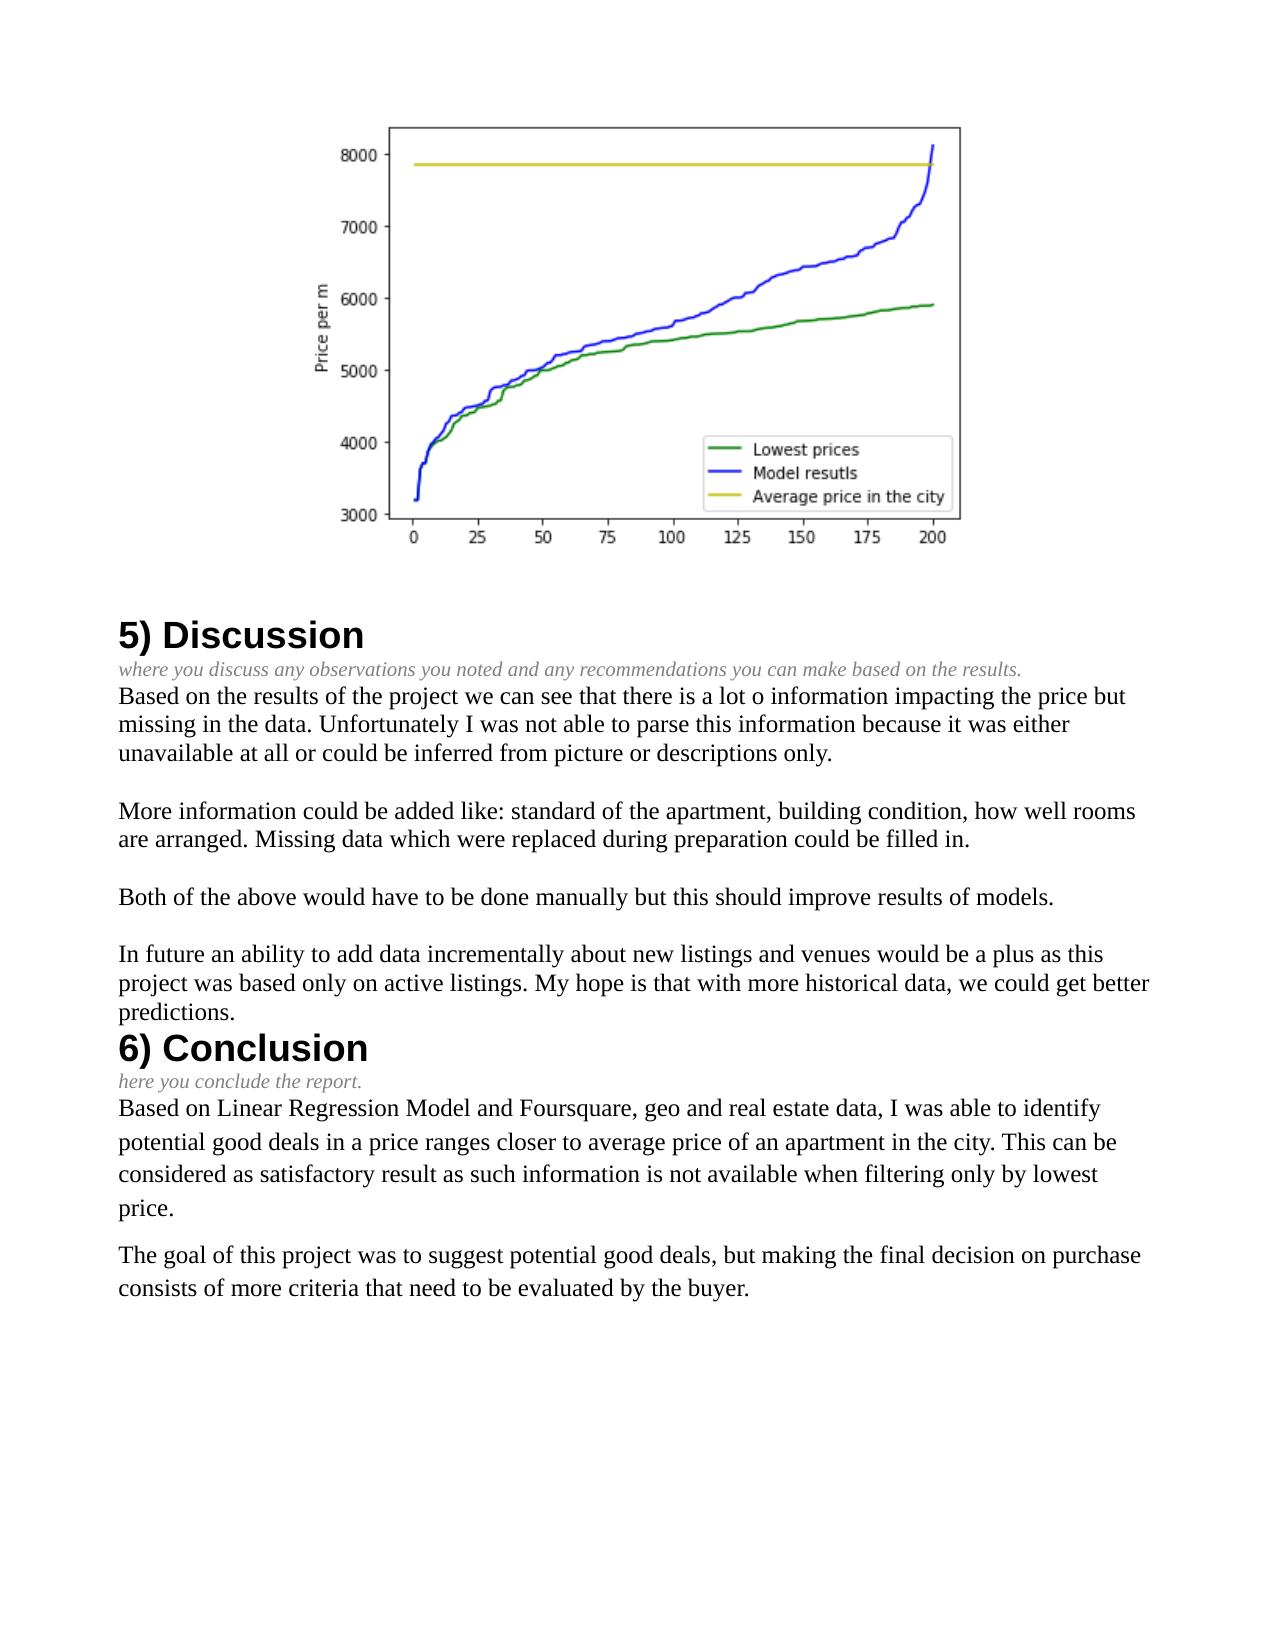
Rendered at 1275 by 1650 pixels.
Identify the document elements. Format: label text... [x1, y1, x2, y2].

text 6) Conclusion [118, 1026, 1157, 1069]
text where you discuss any observations you noted and any recommendations you can make based on the results. [118, 657, 1157, 681]
text More information could be added like: standard of the apartment, building condition, how well rooms are arranged. Missing data which were replaced during preparation could be filled in. [118, 796, 1157, 853]
text In future an ability to add data incrementally about new listings and venues would be a plus as this project was based only on active listings. My hope is that with more historical data, we could get better predictions. [118, 939, 1157, 1026]
text 5) Discussion [118, 613, 1157, 657]
text Based on Linear Regression Model and Foursquare, geo and real estate data, I was able to identify potential good deals in a price ranges closer to average price of an apartment in the city. This can be considered as satisfactory result as such information is not available when filtering only by lowest price. [118, 1093, 1157, 1221]
text Both of the above would have to be done manually but this should improve results of models. [118, 882, 1157, 911]
text The goal of this project was to suggest potential good deals, but making the final decision on purchase consists of more criteria that need to be evaluated by the buyer. [118, 1240, 1157, 1302]
text Based on the results of the project we can see that there is a lot o information impacting the price but missing in the data. Unfortunately I was not able to parse this information because it was either unavailable at all or could be inferred from picture or descriptions only. [118, 681, 1157, 767]
picture [306, 118, 969, 556]
text here you conclude the report. [118, 1069, 1157, 1093]
